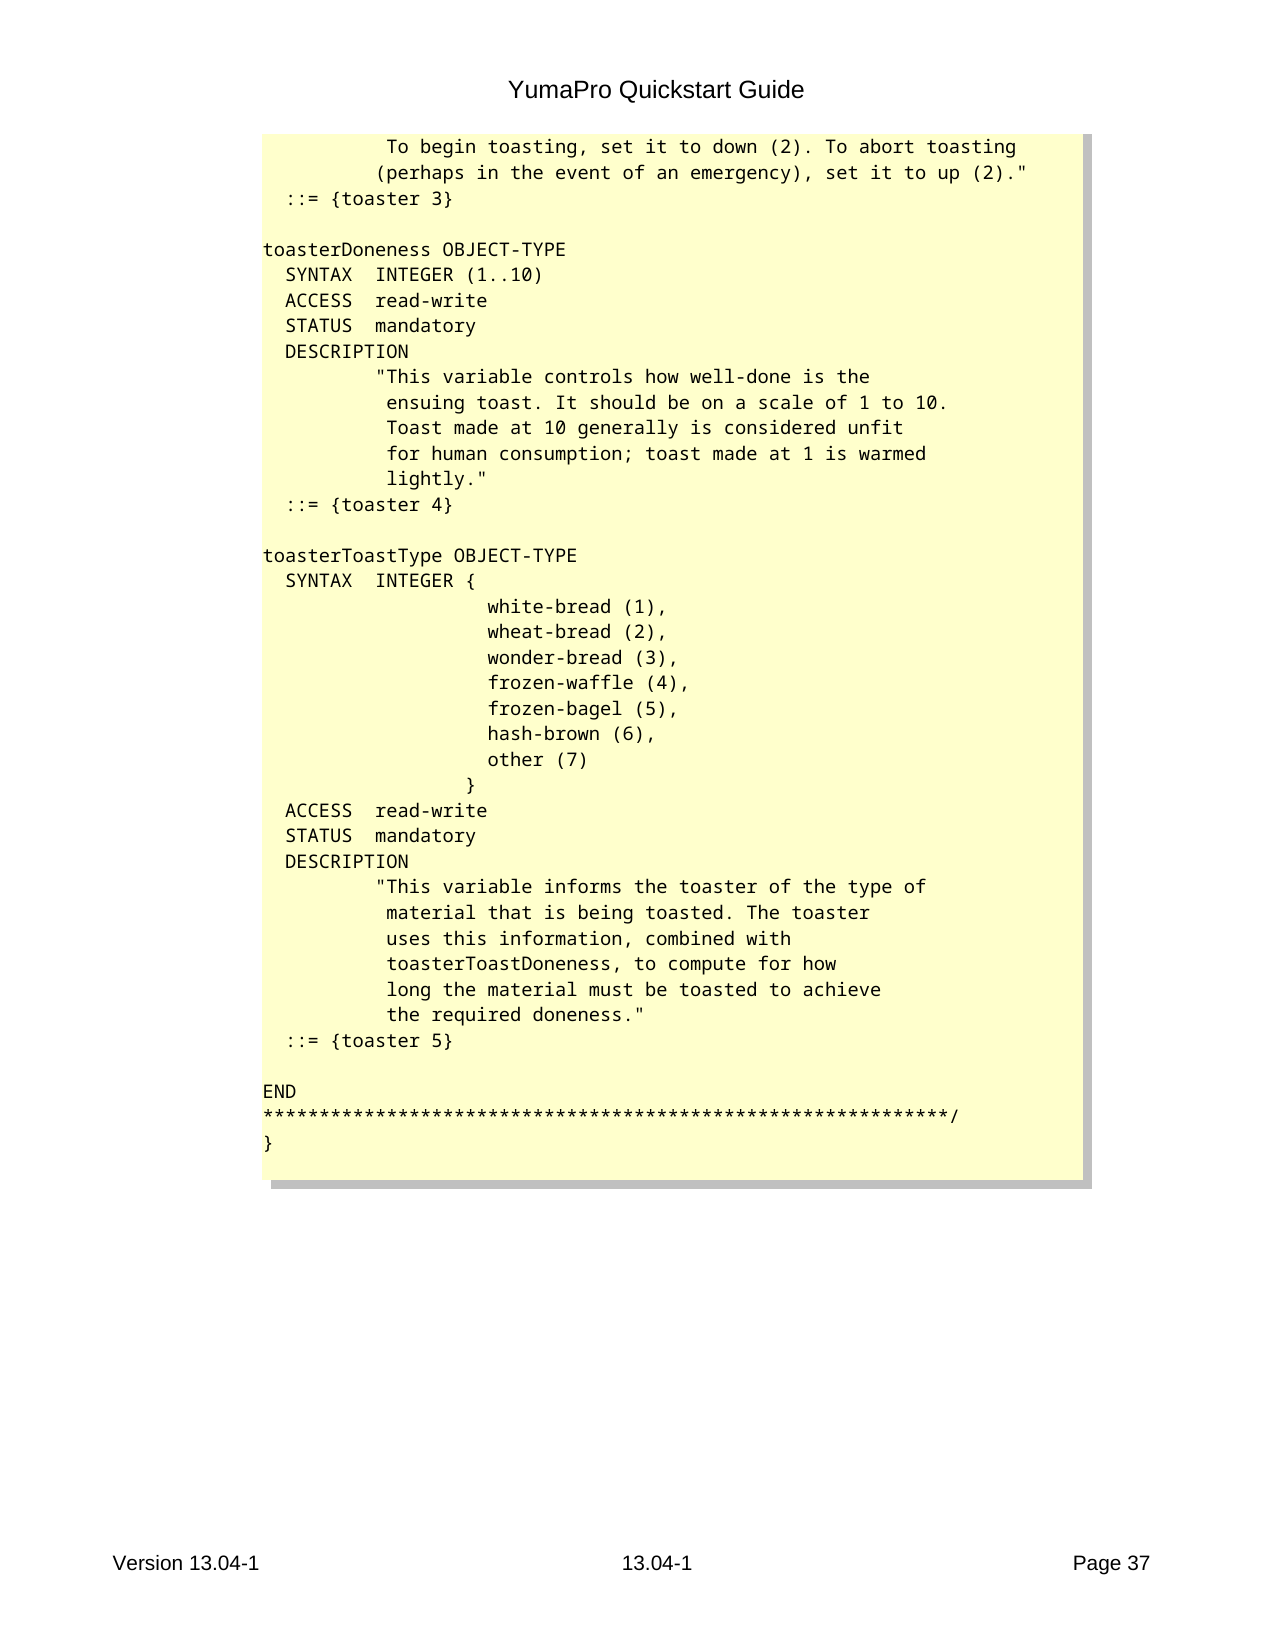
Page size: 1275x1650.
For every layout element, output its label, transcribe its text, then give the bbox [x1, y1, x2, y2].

text for human consumption; toast made at 1 is warmed [262, 440, 1083, 466]
text Toast made at 10 generally is considered unfit [262, 414, 1083, 440]
text material that is being toasted. The toaster [262, 899, 1083, 925]
text frozen-waffle (4), [262, 670, 1083, 695]
text "This variable controls how well-done is the [262, 363, 1083, 389]
text SYNTAX INTEGER (1..10) [262, 261, 1083, 287]
text ensuing toast. It should be on a scale of 1 to 10. [262, 389, 1083, 414]
text SYNTAX INTEGER { [262, 568, 1083, 593]
text } [262, 772, 1083, 797]
text uses this information, combined with [262, 925, 1083, 950]
text wonder-bread (3), [262, 644, 1083, 670]
text wheat-bread (2), [262, 619, 1083, 644]
text other (7) [262, 746, 1083, 772]
text lightly." [262, 466, 1083, 491]
text toasterToastType OBJECT-TYPE [262, 542, 1083, 568]
text END [262, 1078, 1083, 1103]
text DESCRIPTION [262, 338, 1083, 363]
text (perhaps in the event of an emergency), set it to up (2)." [262, 159, 1083, 185]
text STATUS mandatory [262, 312, 1083, 338]
text white-bread (1), [262, 593, 1083, 619]
text STATUS mandatory [262, 823, 1083, 848]
text To begin toasting, set it to down (2). To abort toasting [262, 134, 1083, 159]
text hash-brown (6), [262, 721, 1083, 746]
text toasterToastDoneness, to compute for how [262, 950, 1083, 976]
text ::= {toaster 5} [262, 1027, 1083, 1052]
text ACCESS read-write [262, 797, 1083, 823]
text ::= {toaster 4} [262, 491, 1083, 517]
text ACCESS read-write [262, 287, 1083, 312]
text frozen-bagel (5), [262, 695, 1083, 721]
text } [262, 1129, 1083, 1154]
text "This variable informs the toaster of the type of [262, 874, 1083, 899]
text the required doneness." [262, 1001, 1083, 1027]
text long the material must be toasted to achieve [262, 976, 1083, 1001]
text DESCRIPTION [262, 848, 1083, 874]
text toasterDoneness OBJECT-TYPE [262, 236, 1083, 261]
text *************************************************************/ [262, 1103, 1083, 1129]
text ::= {toaster 3} [262, 185, 1083, 210]
